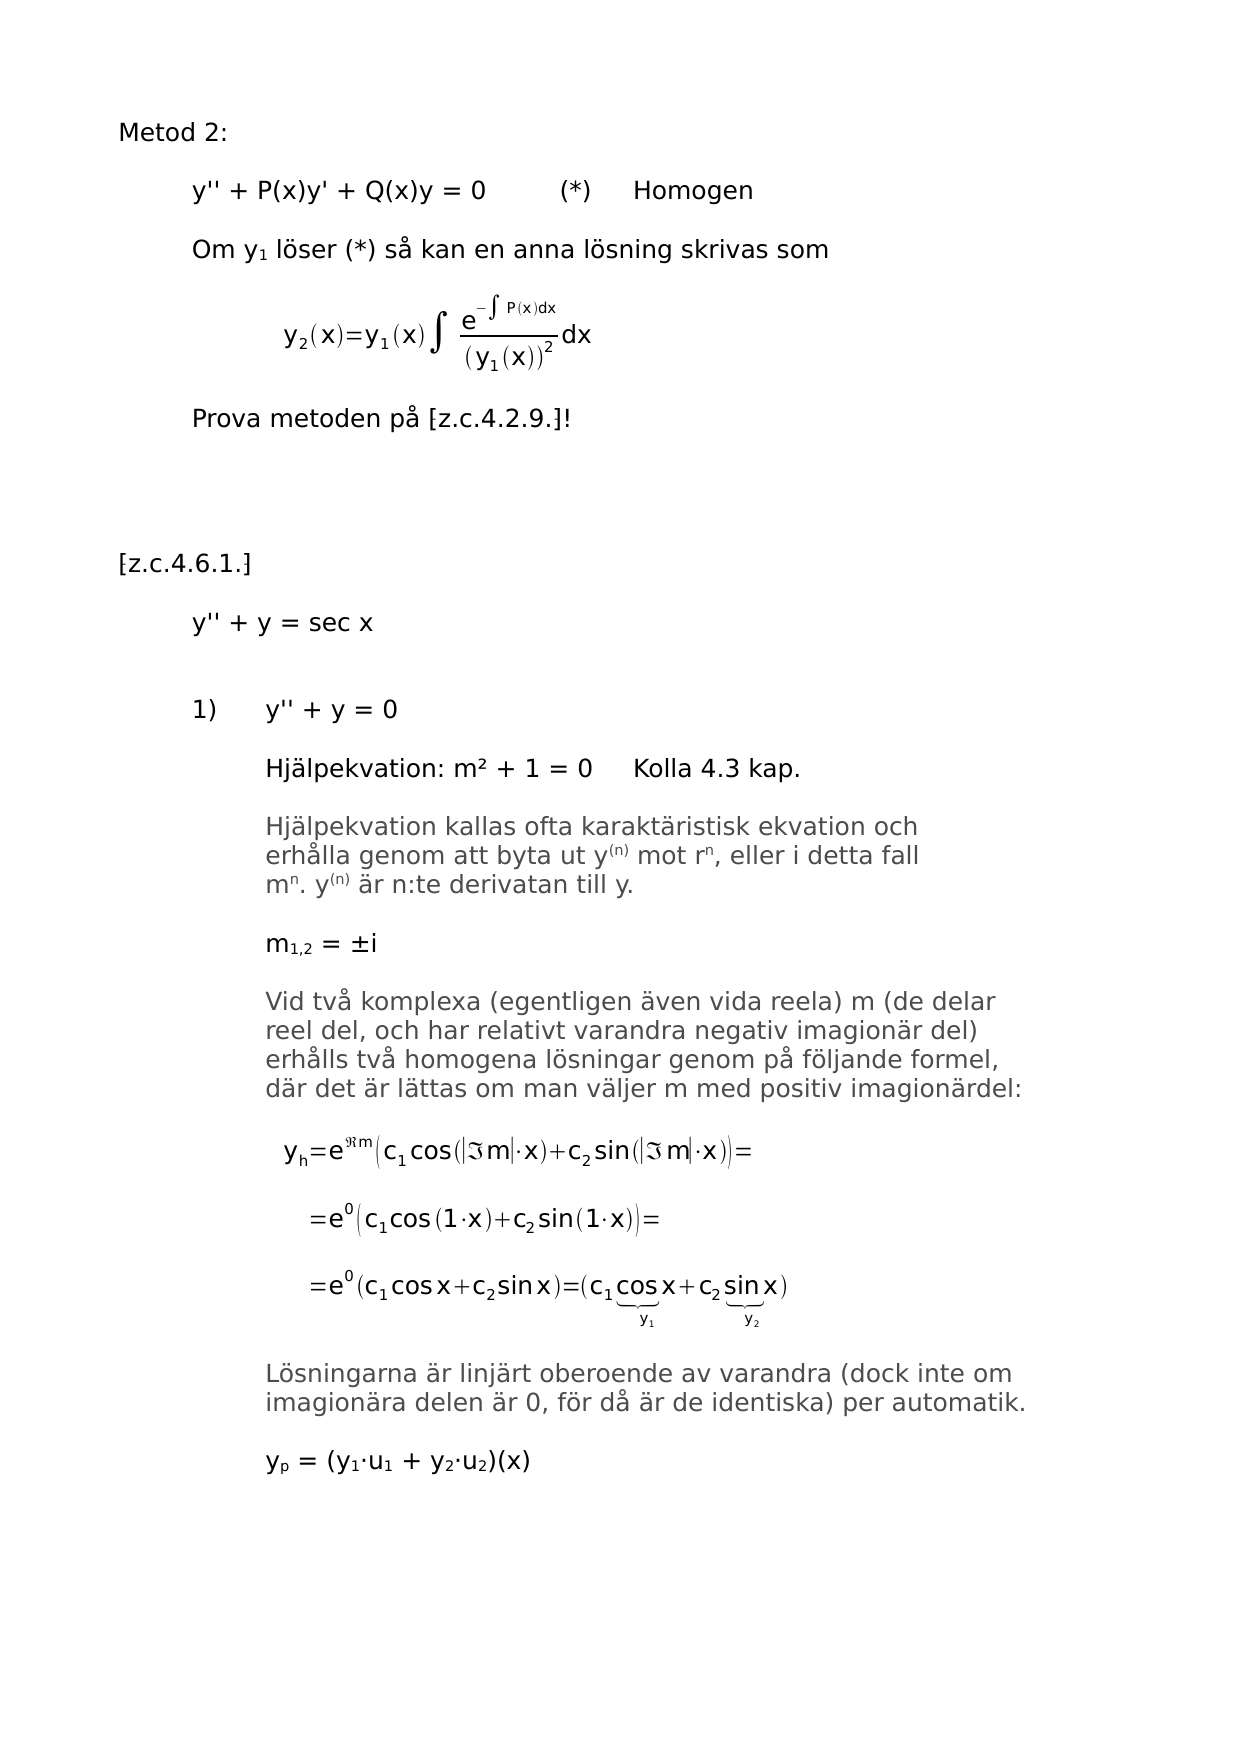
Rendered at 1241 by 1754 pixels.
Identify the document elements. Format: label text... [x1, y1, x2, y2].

text Prova metoden på ⁅z.c.4.2.9.⁆! [118, 404, 1122, 433]
text Om y1 löser (*) så kan en anna lösning skrivas som [118, 235, 1122, 264]
text Hjälpekvation: m² + 1 = 0 Kolla 4.3 kap. [118, 754, 1122, 783]
text Metod 2: [118, 118, 1122, 147]
text Hjälpekvation kallas ofta karaktäristisk ekvation och [118, 812, 1122, 841]
text y'' + P(x)y' + Q(x)y = 0 (*) Homogen [118, 176, 1122, 206]
text mn. y(n) är n:te derivatan till y. [118, 871, 1122, 900]
text reel del, och har relativt varandra negativ imagionär del) [118, 1016, 1122, 1046]
text erhålls två homogena lösningar genom på följande formel, [118, 1046, 1122, 1075]
text 1) y'' + y = 0 [118, 696, 1122, 725]
text y'' + y = sec x [118, 608, 1122, 637]
text erhålla genom att byta ut y(n) mot rn, eller i detta fall [118, 841, 1122, 871]
text Lösningarna är linjärt oberoende av varandra (dock inte om [118, 1359, 1122, 1388]
text där det är lättas om man väljer m med positiv imagionärdel: [118, 1075, 1122, 1104]
text imagionära delen är 0, för då är de identiska) per automatik. [118, 1388, 1122, 1417]
text yp = (y1·u1 + y2·u2)(x) [118, 1446, 1122, 1476]
text m1,2 = ±i [118, 929, 1122, 958]
text ⁅z.c.4.6.1.⁆ [118, 550, 1122, 579]
text Vid två komplexa (egentligen även vida reela) m (de delar [118, 987, 1122, 1016]
